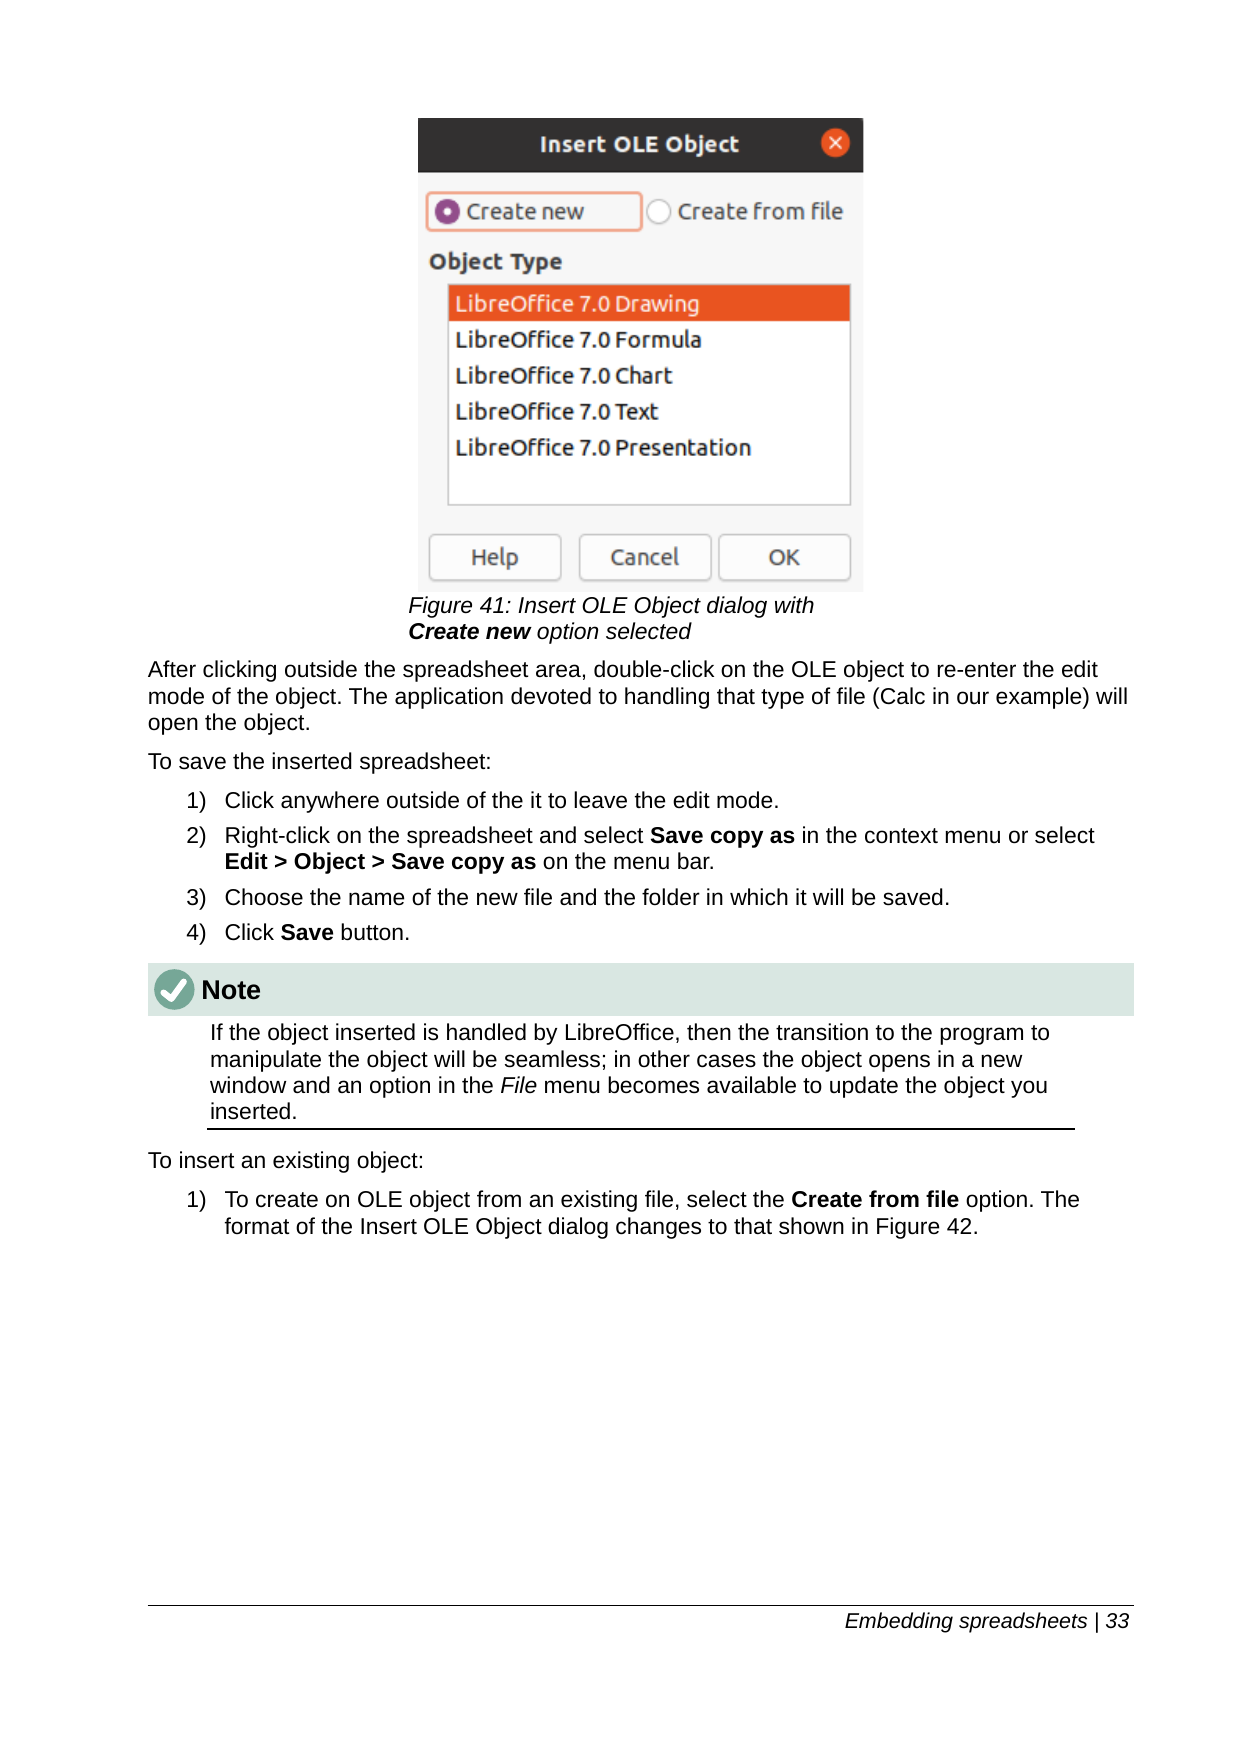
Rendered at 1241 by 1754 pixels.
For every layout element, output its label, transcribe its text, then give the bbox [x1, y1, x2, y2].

list To insert an existing object: [148, 1147, 1134, 1174]
text To save the inserted spreadsheet: [148, 748, 1134, 774]
list Right-click on the spreadsheet and select Save copy as in the context menu or select Edit > Object > Save copy as on the menu bar. [207, 822, 1134, 874]
picture [418, 118, 864, 592]
text Figure 41: Insert OLE Object dialog with Create new option selected [408, 118, 873, 644]
text After clicking outside the spreadsheet area, double-click on the OLE object to re-enter the edit mode of the object. The application devoted to handling that type of file (Calc in our example) will open the object. [148, 656, 1134, 735]
subtitle Note [148, 963, 1134, 1016]
text If the object inserted is handled by LibreOffice, then the transition to the program to manipulate the object will be seamless; in other cases the object opens in a new window and an option in the File menu becomes available to update the object you inserted. [207, 1016, 1075, 1128]
list Click anywhere outside of the it to leave the edit mode. [207, 787, 1134, 813]
list To create on OLE object from an existing file, select the Create from file option. The format of the Insert OLE Object dialog changes to that shown in Figure 42. [207, 1186, 1134, 1239]
list Choose the name of the new file and the folder in which it will be saved. [207, 883, 1134, 910]
list Click Save button. [207, 919, 1134, 945]
